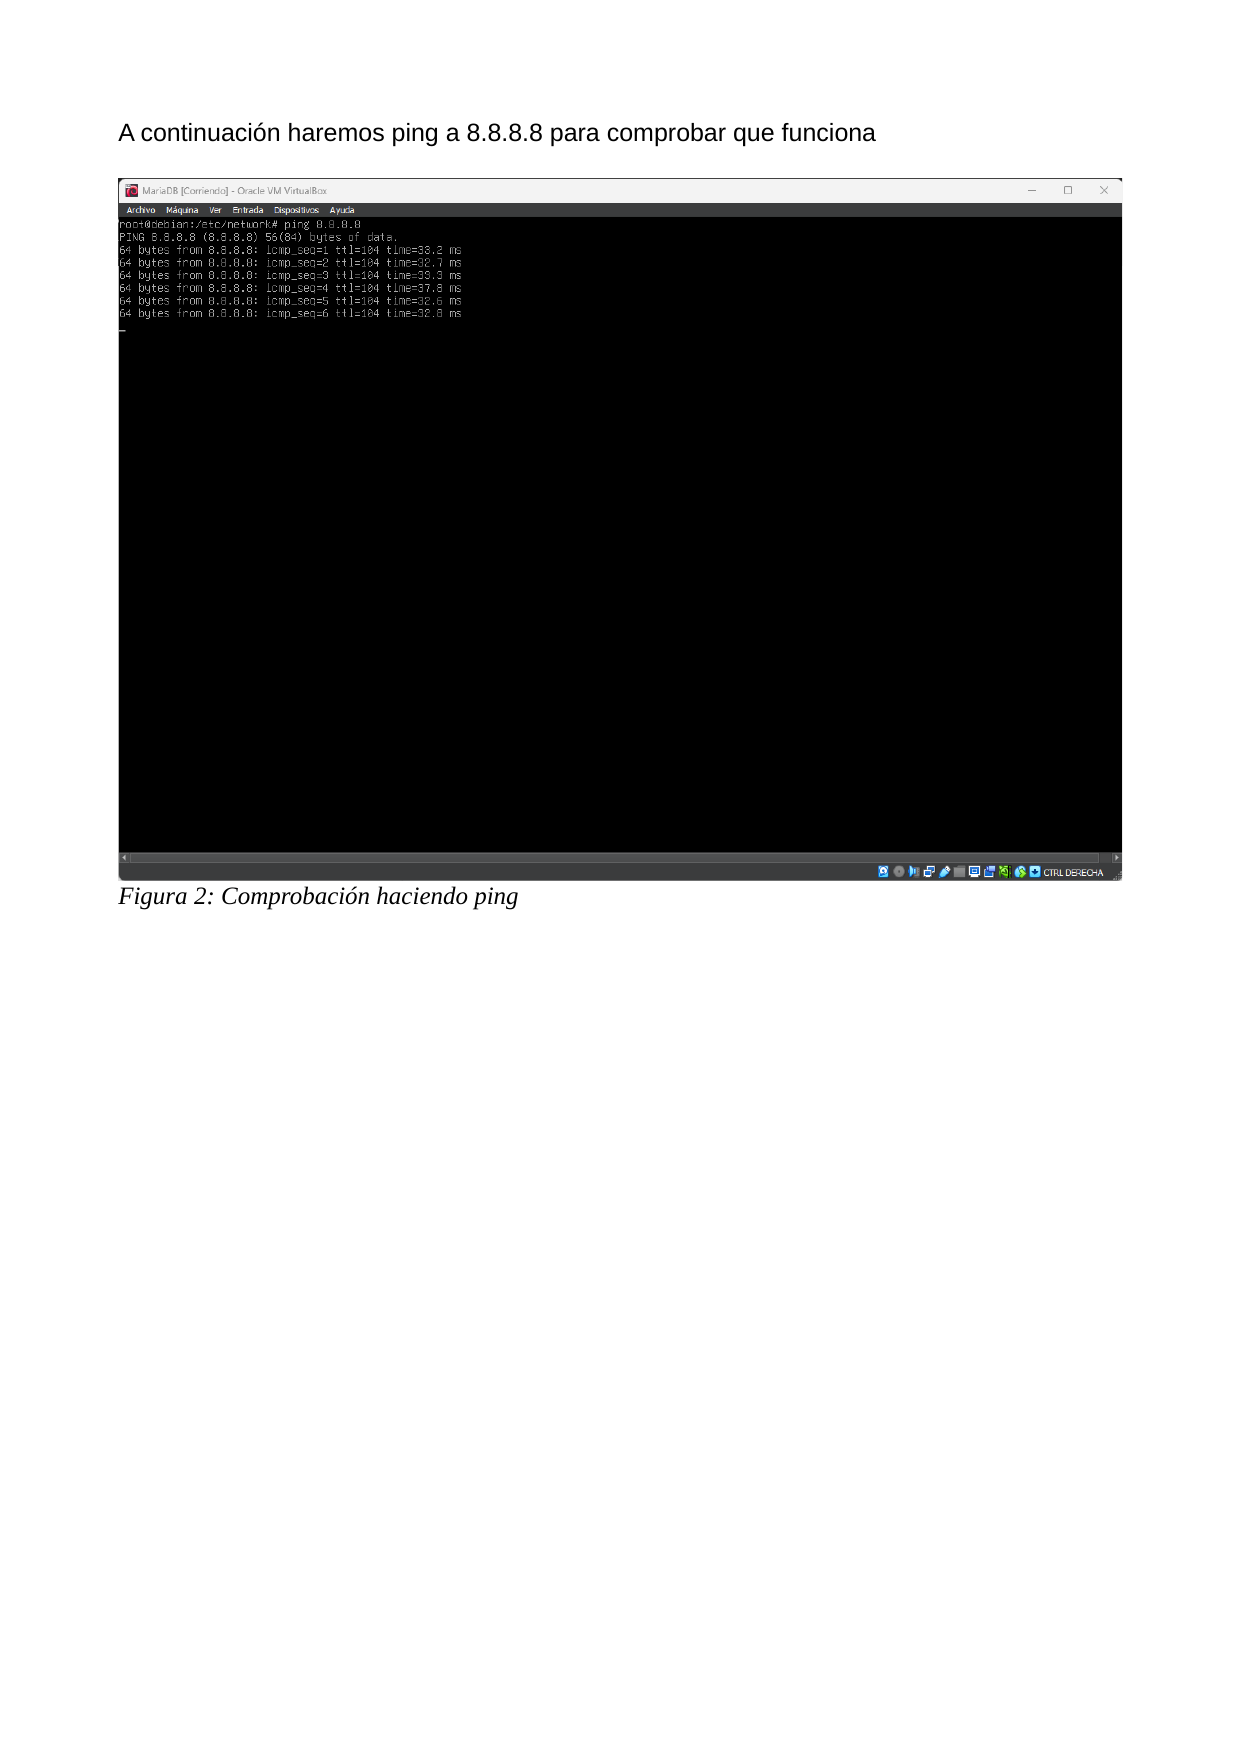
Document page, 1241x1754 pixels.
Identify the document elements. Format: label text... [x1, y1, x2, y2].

picture [118, 178, 1123, 881]
text A continuación haremos ping a 8.8.8.8 para comprobar que funciona [118, 118, 1122, 147]
text Figura 2: Comprobación haciendo ping [118, 881, 1122, 909]
